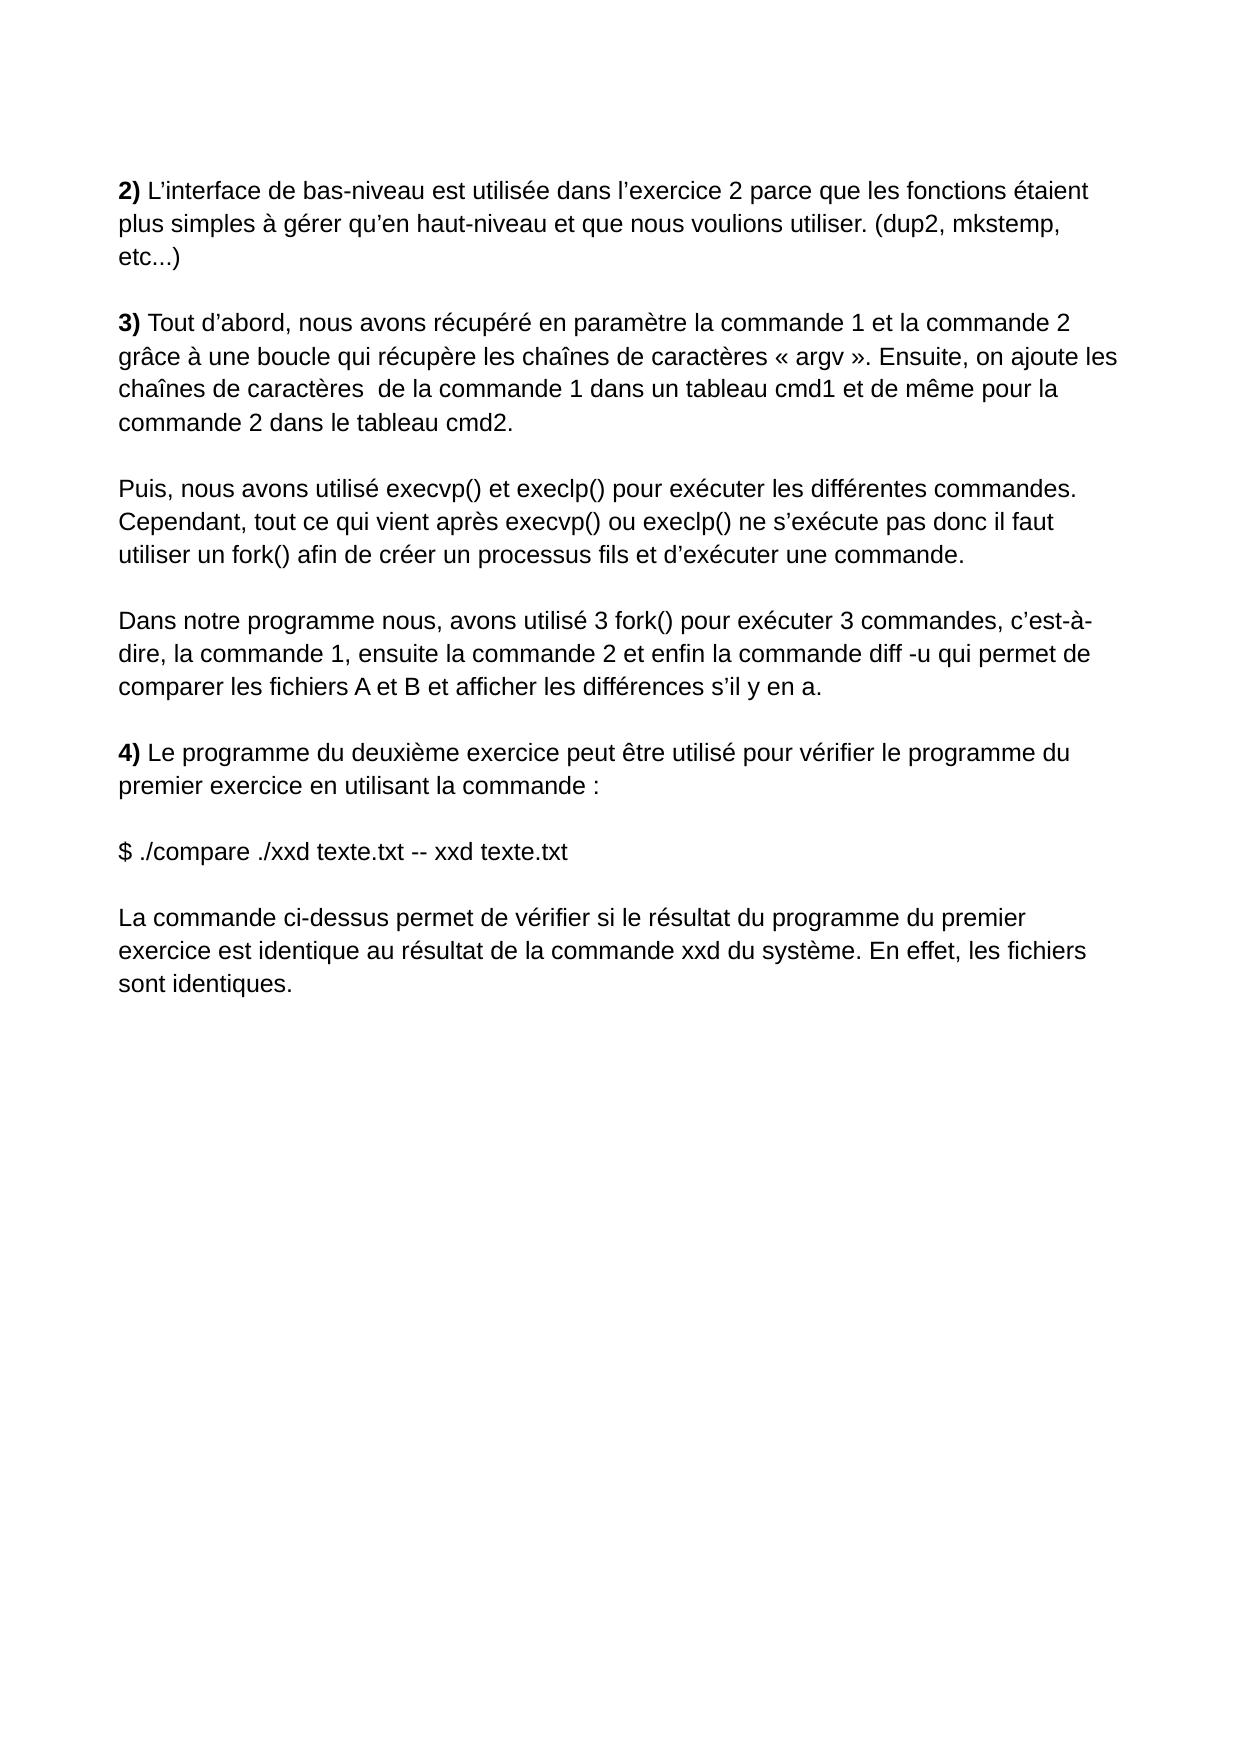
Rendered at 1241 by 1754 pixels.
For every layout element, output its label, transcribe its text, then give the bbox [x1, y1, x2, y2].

text 4) Le programme du deuxième exercice peut être utilisé pour vérifier le programme du premier exercice en utilisant la commande : [118, 738, 1122, 799]
text Puis, nous avons utilisé execvp() et execlp() pour exécuter les différentes commandes. Cependant, tout ce qui vient après execvp() ou execlp() ne s’exécute pas donc il faut utiliser un fork() afin de créer un processus fils et d’exécuter une commande. [118, 473, 1122, 568]
text La commande ci-dessus permet de vérifier si le résultat du programme du premier exercice est identique au résultat de la commande xxd du système. En effet, les fichiers sont identiques. [118, 903, 1122, 998]
text 2) L’interface de bas-niveau est utilisée dans l’exercice 2 parce que les fonctions étaient plus simples à gérer qu’en haut-niveau et que nous voulions utiliser. (dup2, mkstemp, etc...) [118, 176, 1122, 271]
text 3) Tout d’abord, nous avons récupéré en paramètre la commande 1 et la commande 2 grâce à une boucle qui récupère les chaînes de caractères « argv ». Ensuite, on ajoute les chaînes de caractères de la commande 1 dans un tableau cmd1 et de même pour la commande 2 dans le tableau cmd2. [118, 308, 1122, 436]
text Dans notre programme nous, avons utilisé 3 fork() pour exécuter 3 commandes, c’est-à-dire, la commande 1, ensuite la commande 2 et enfin la commande diff -u qui permet de comparer les fichiers A et B et afficher les différences s’il y en a. [118, 606, 1122, 700]
text $ ./compare ./xxd texte.txt -- xxd texte.txt [118, 837, 1122, 866]
